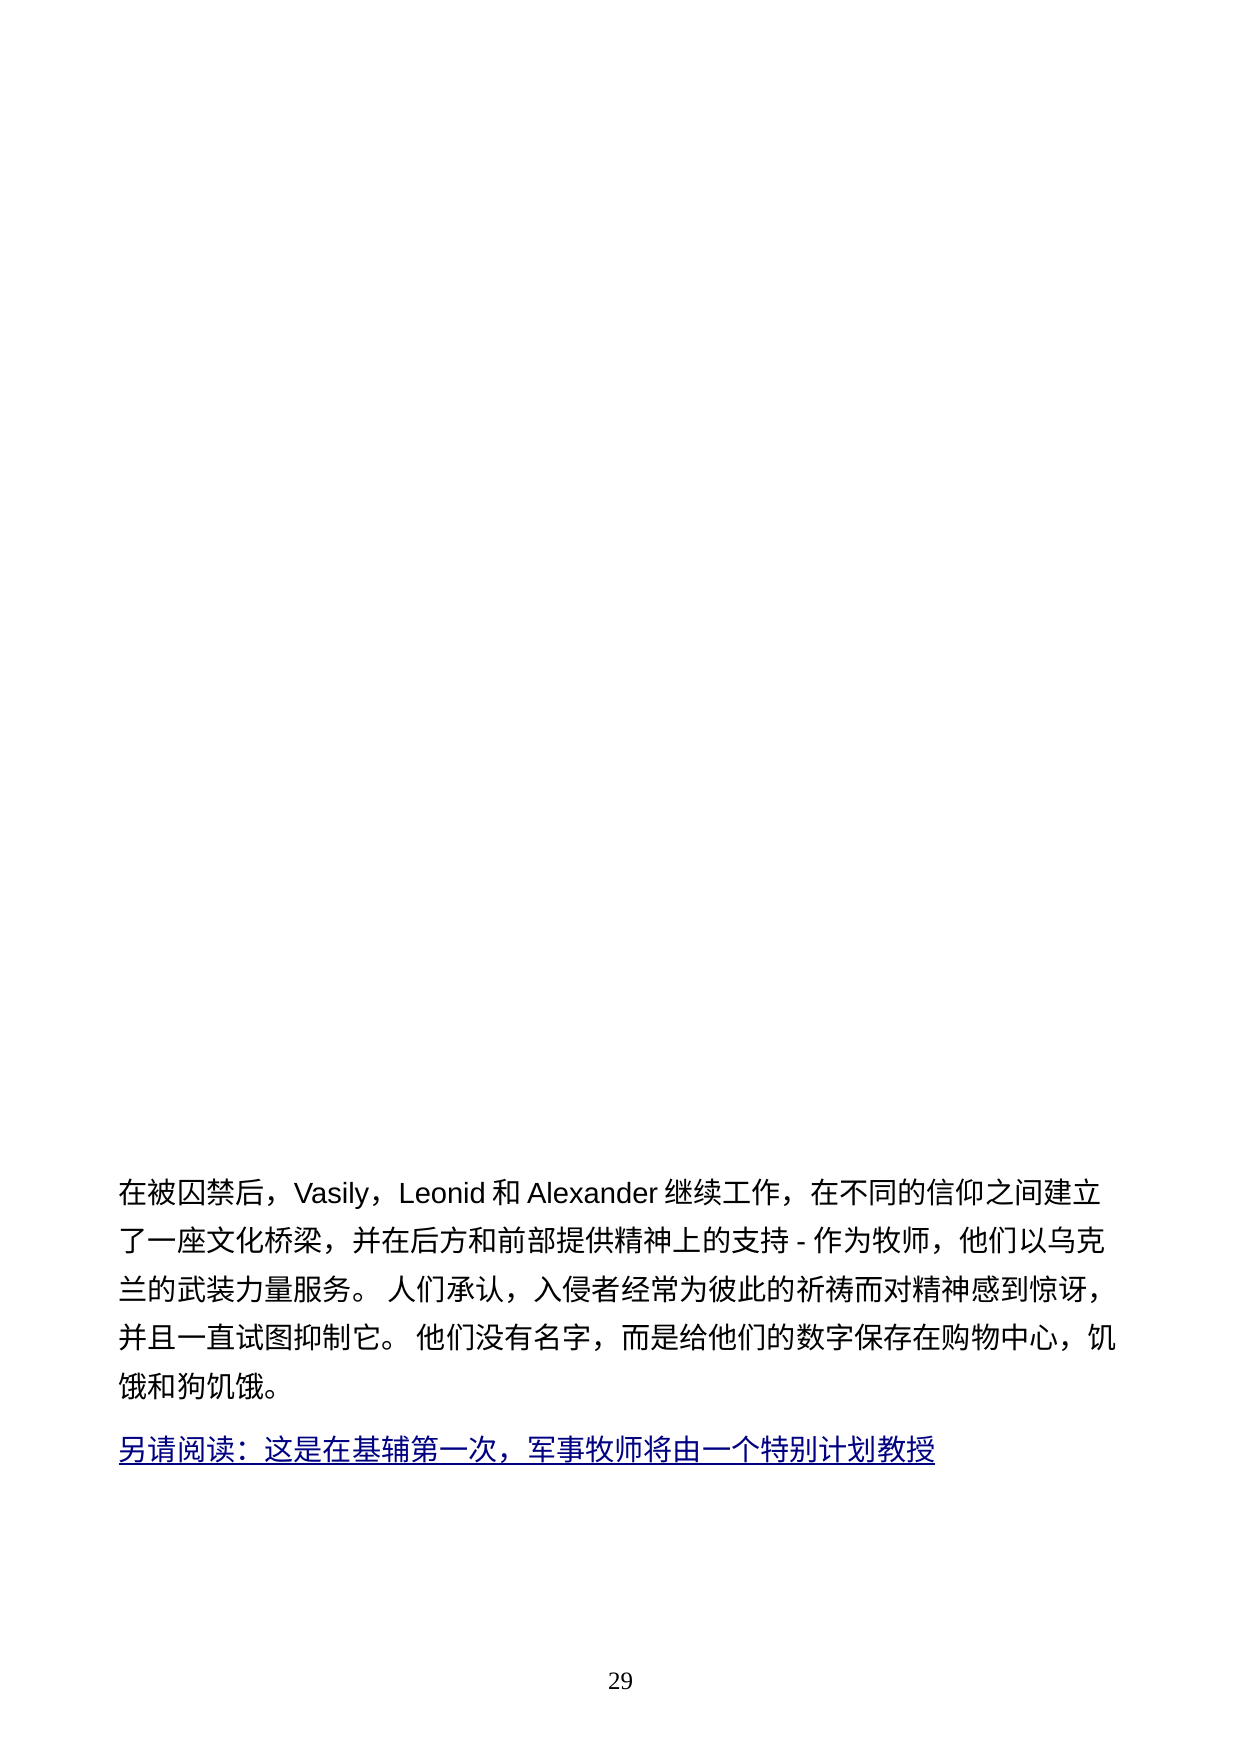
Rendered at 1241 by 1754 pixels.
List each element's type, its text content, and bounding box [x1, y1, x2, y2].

text 在被囚禁后，Vasily，Leonid和Alexander继续工作，在不同的信仰之间建立了一座文化桥梁，并在后方和前部提供精神上的支持 - 作为牧师，他们以乌克兰的武装力量服务。 人们承认，入侵者经常为彼此的祈祷而对精神感到惊讶，并且一直试图抑制它。 他们没有名字，而是给他们的数字保存在购物中心，饥饿和狗饥饿。 [118, 118, 1122, 1406]
text 另请阅读：这是在基辅第一次，军事牧师将由一个特别计划教授 [118, 1427, 1122, 1469]
